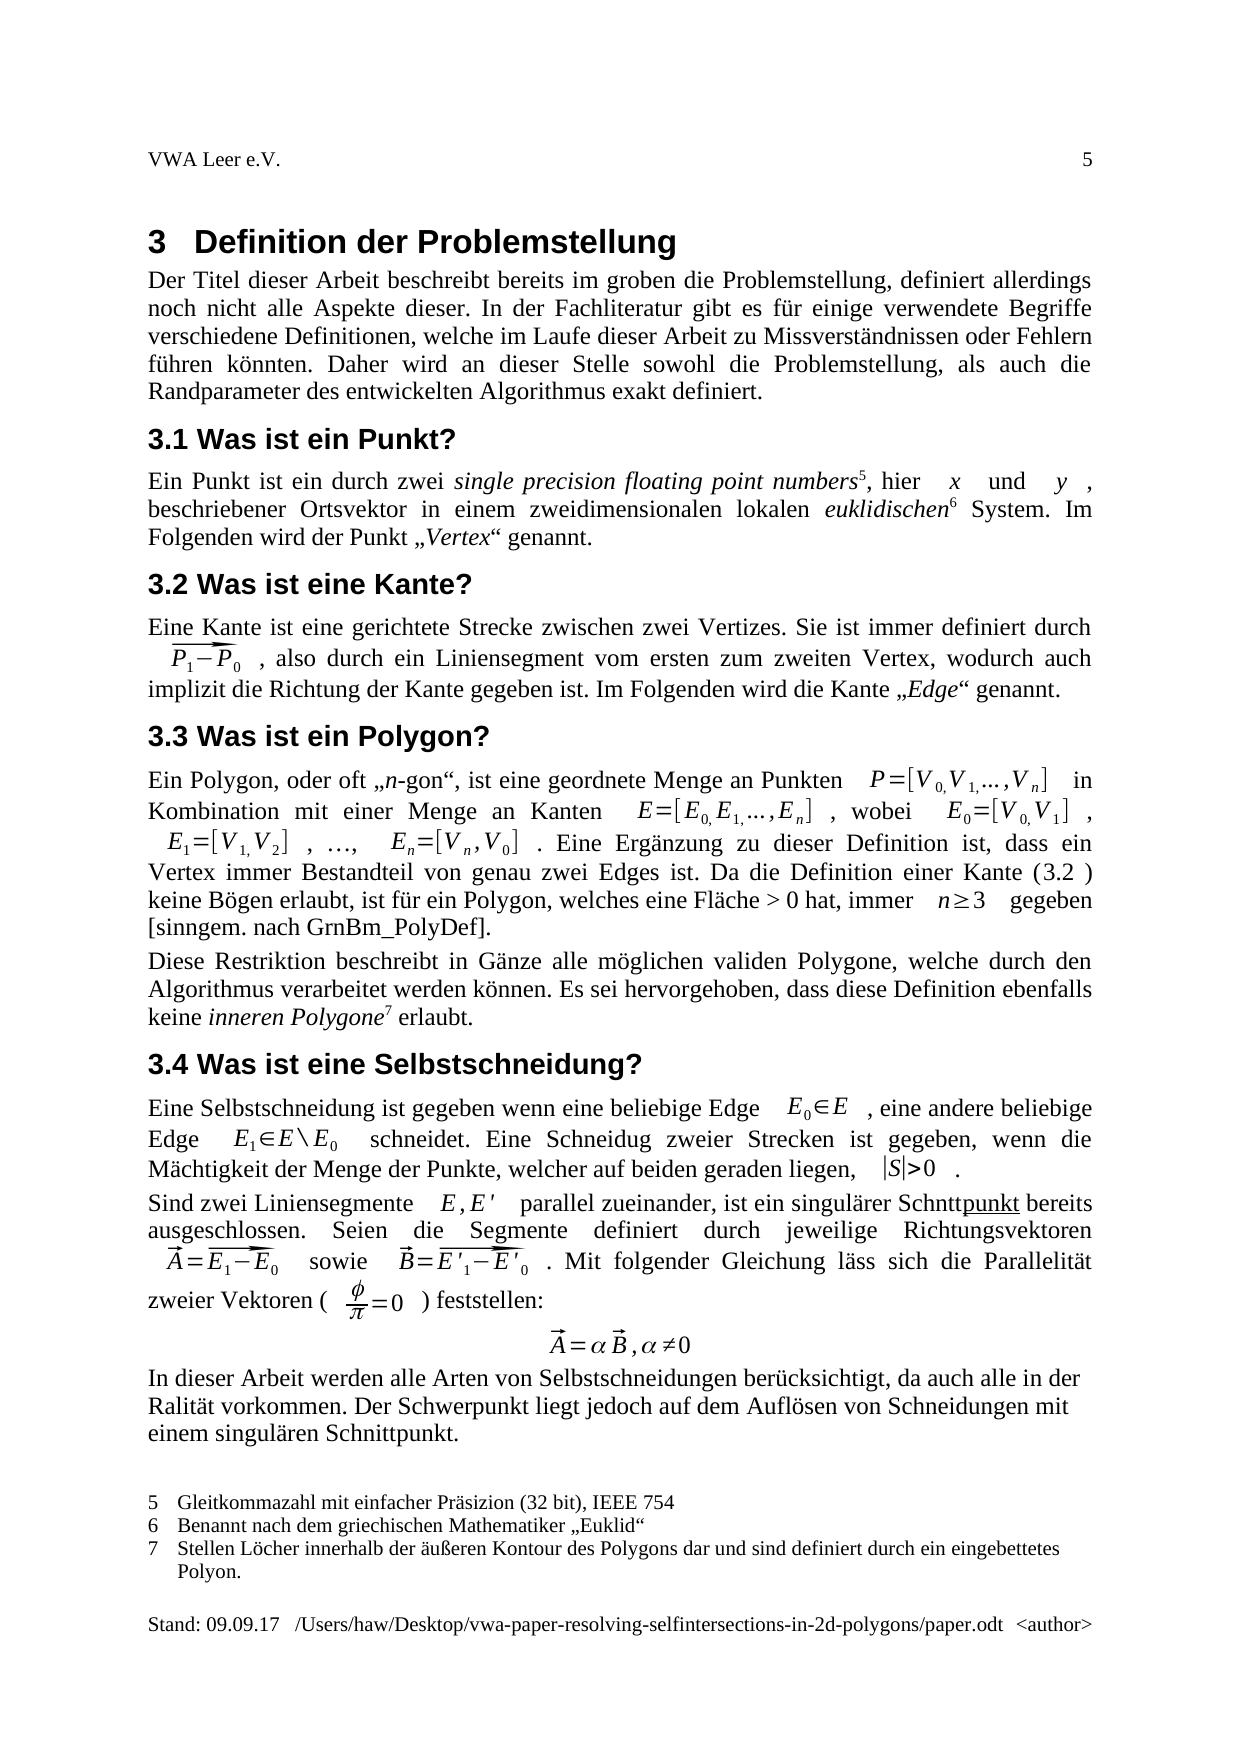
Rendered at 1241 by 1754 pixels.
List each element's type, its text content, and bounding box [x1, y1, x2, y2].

text In dieser Arbeit werden alle Arten von Selbstschneidungen berücksichtigt, da auch alle in der Ralität vorkommen. Der Schwerpunkt liegt jedoch auf dem Auflösen von Schneidungen mit einem singulären Schnittpunkt. [148, 1364, 1093, 1447]
text Eine Selbstschneidung ist gegeben wenn eine beliebige Edge , eine andere beliebige Edge schneidet. Eine Schneidug zweier Strecken ist gegeben, wenn die Mächtigkeit der Menge der Punkte, welcher auf beiden geraden liegen, . [148, 1092, 1093, 1183]
subtitle Was ist ein Punkt? [148, 423, 1093, 456]
text Gleitkommazahl mit einfacher Präsizion (32 bit), IEEE 754 [148, 1491, 1093, 1514]
subtitle Was ist ein Polygon? [148, 720, 1093, 753]
text Diese Restriktion beschreibt in Gänze alle möglichen validen Polygone, welche durch den Algorithmus verarbeitet werden können. Es sei hervorgehoben, dass diese Definition ebenfalls keine inneren Polygone erlaubt. [148, 947, 1093, 1030]
subtitle Was ist eine Kante? [148, 568, 1093, 601]
text Der Titel dieser Arbeit beschreibt bereits im groben die Problemstellung, definiert allerdings noch nicht alle Aspekte dieser. In der Fachliteratur gibt es für einige verwendete Begriffe verschiedene Definitionen, welche im Laufe dieser Arbeit zu Missverständnissen oder Fehlern führen könnten. Daher wird an dieser Stelle sowohl die Problemstellung, als auch die Randparameter des entwickelten Algorithmus exakt definiert. [148, 267, 1093, 405]
subtitle Was ist eine Selbstschneidung? [148, 1048, 1093, 1081]
text Ein Polygon, oder oft „n-gon“, ist eine geordnete Menge an Punkten in Kombination mit einer Menge an Kanten , wobei , , …, . Eine Ergänzung zu dieser Definition ist, dass ein Vertex immer Bestandteil von genau zwei Edges ist. Da die Definition einer Kante (3.2) keine Bögen erlaubt, ist für ein Polygon, welches eine Fläche > 0 hat, immer gegeben [sinngem. nach GrnBm_PolyDef]. [148, 765, 1093, 941]
text Ein Punkt ist ein durch zwei single precision floating point numbers, hier und , beschriebener Ortsvektor in einem zweidimensionalen lokalen euklidischen System. Im Folgenden wird der Punkt „Vertex“ genannt. [148, 467, 1093, 550]
subtitle Definition der Problemstellung [148, 223, 1093, 260]
text Sind zwei Liniensegmente parallel zueinander, ist ein singulärer Schnttpunkt bereits ausgeschlossen. Seien die Segmente definiert durch jeweilige Richtungsvektoren sowie . Mit folgender Gleichung läss sich die Parallelität zweier Vektoren () feststellen: [148, 1189, 1093, 1321]
text Stellen Löcher innerhalb der äußeren Kontour des Polygons dar und sind definiert durch ein eingebettetes Polyon. [148, 1537, 1093, 1583]
text Benannt nach dem griechischen Mathematiker „Euklid“ [148, 1514, 1093, 1537]
text Eine Kante ist eine gerichtete Strecke zwischen zwei Vertizes. Sie ist immer definiert durch , also durch ein Liniensegment vom ersten zum zweiten Vertex, wodurch auch implizit die Richtung der Kante gegeben ist. Im Folgenden wird die Kante „Edge“ genannt. [148, 613, 1093, 702]
